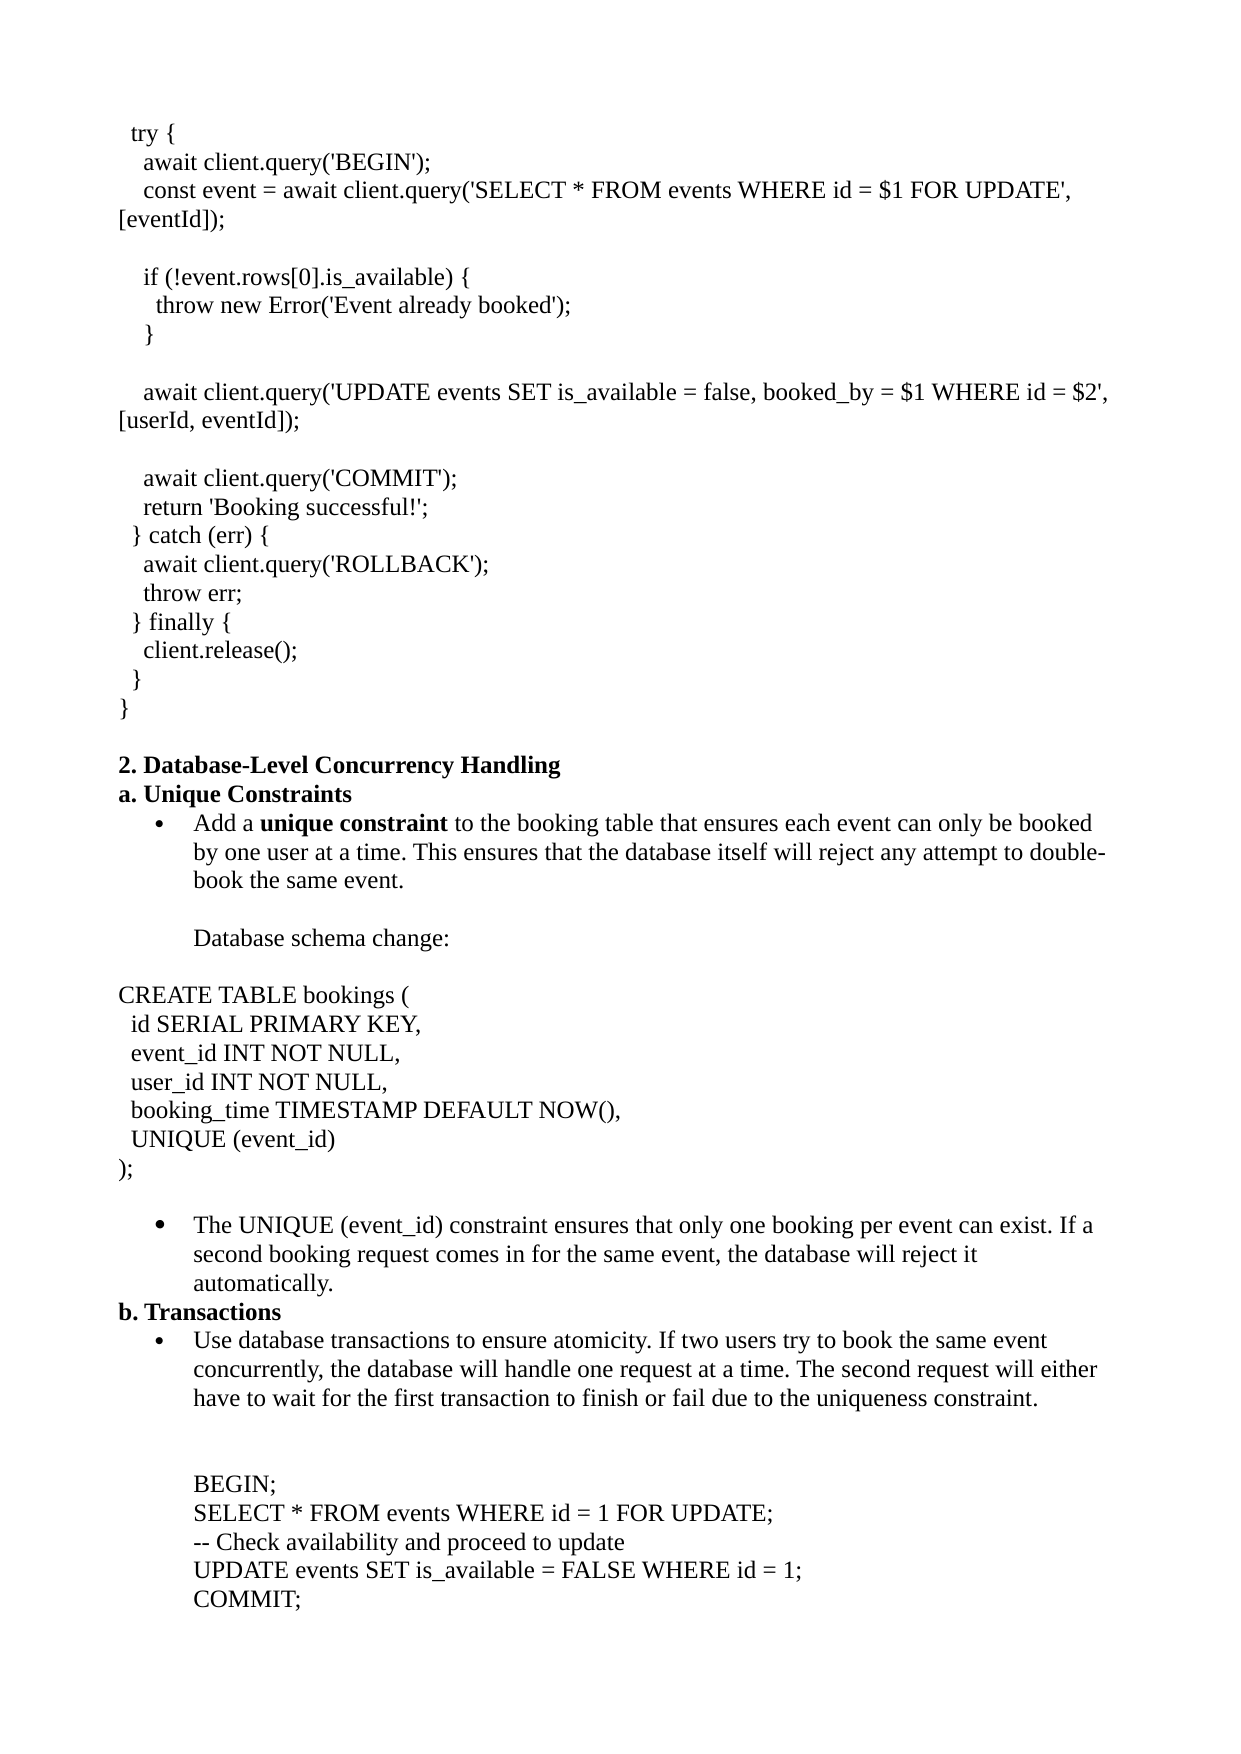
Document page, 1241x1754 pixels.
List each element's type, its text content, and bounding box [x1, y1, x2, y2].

text try { [118, 118, 1122, 147]
text -- Check availability and proceed to update [193, 1527, 1122, 1556]
text BEGIN; [193, 1469, 1122, 1498]
text } [118, 319, 1122, 348]
text Database schema change: [193, 923, 1122, 952]
text await client.query('UPDATE events SET is_available = false, booked_by = $1 WHERE id = $2', [userId, eventId]); [118, 377, 1122, 434]
text SELECT * FROM events WHERE id = 1 FOR UPDATE; [193, 1498, 1122, 1527]
text event_id INT NOT NULL, [118, 1038, 1122, 1067]
text a. Unique Constraints [118, 779, 1122, 808]
text throw new Error('Event already booked'); [118, 291, 1122, 319]
list Use database transactions to ensure atomicity. If two users try to book the same event concurrently, the database will handle one request at a time. The second request will either have to wait for the first transaction to finish or fail due to the uniqueness constraint. [156, 1326, 1122, 1412]
text UNIQUE (event_id) [118, 1124, 1122, 1153]
text const event = await client.query('SELECT * FROM events WHERE id = $1 FOR UPDATE', [eventId]); [118, 176, 1122, 233]
text CREATE TABLE bookings ( [118, 981, 1122, 1009]
text await client.query('COMMIT'); [118, 463, 1122, 492]
text throw err; [118, 578, 1122, 607]
text user_id INT NOT NULL, [118, 1067, 1122, 1096]
text } [118, 664, 1122, 693]
text await client.query('BEGIN'); [118, 147, 1122, 176]
text b. Transactions [118, 1297, 1122, 1326]
text booking_time TIMESTAMP DEFAULT NOW(), [118, 1096, 1122, 1124]
text } catch (err) { [118, 521, 1122, 549]
text UPDATE events SET is_available = FALSE WHERE id = 1; [193, 1556, 1122, 1584]
text await client.query('ROLLBACK'); [118, 549, 1122, 578]
text COMMIT; [193, 1584, 1122, 1613]
text if (!event.rows[0].is_available) { [118, 262, 1122, 291]
text } [118, 693, 1122, 722]
list The UNIQUE (event_id) constraint ensures that only one booking per event can exist. If a second booking request comes in for the same event, the database will reject it automatically. [156, 1211, 1122, 1297]
text ); [118, 1153, 1122, 1182]
text return 'Booking successful!'; [118, 492, 1122, 521]
list Add a unique constraint to the booking table that ensures each event can only be booked by one user at a time. This ensures that the database itself will reject any attempt to double-book the same event. [156, 808, 1122, 894]
text client.release(); [118, 636, 1122, 664]
text } finally { [118, 607, 1122, 636]
text id SERIAL PRIMARY KEY, [118, 1009, 1122, 1038]
text 2. Database-Level Concurrency Handling [118, 751, 1122, 779]
